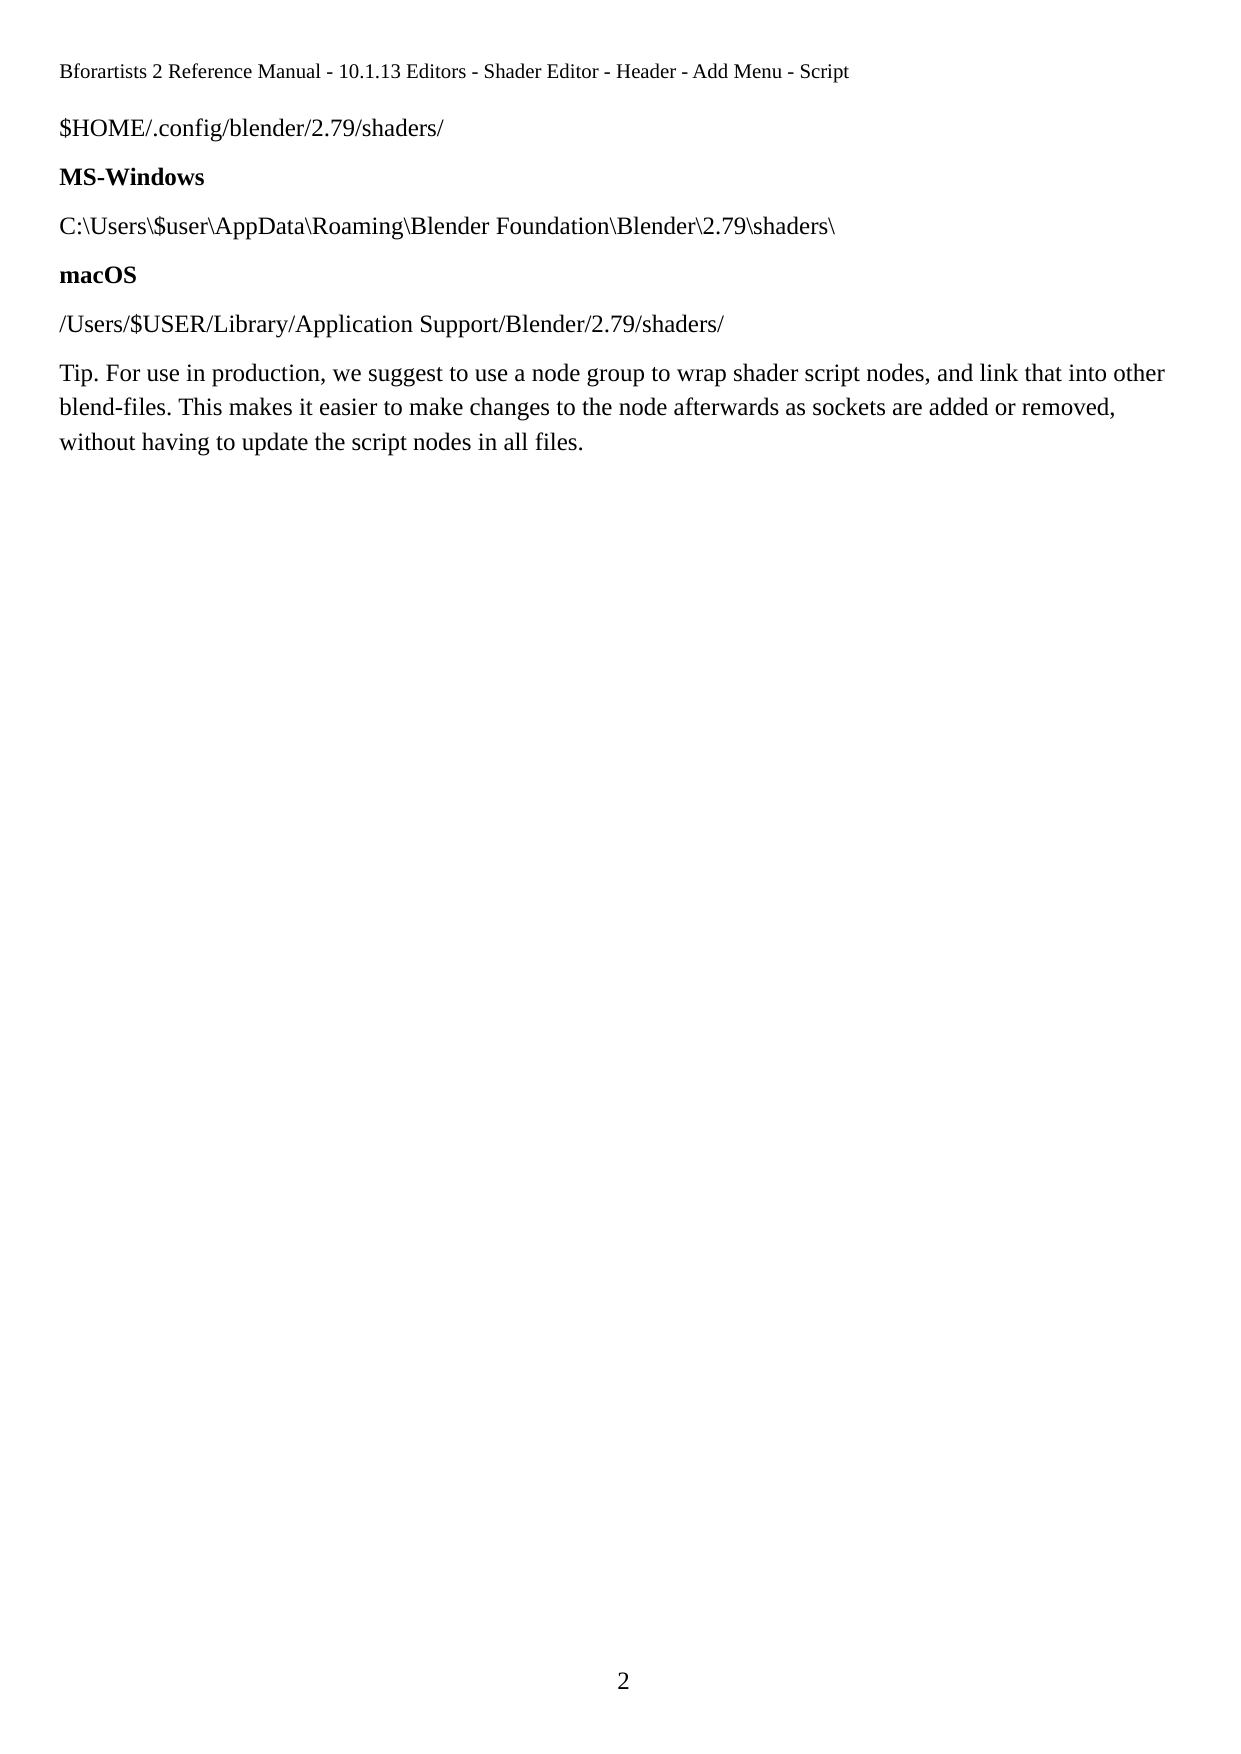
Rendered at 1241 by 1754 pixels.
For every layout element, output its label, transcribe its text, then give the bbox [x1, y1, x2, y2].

text /Users/$USER/Library/Application Support/Blender/2.79/shaders/ [59, 309, 1181, 338]
text Tip. For use in production, we suggest to use a node group to wrap shader script nodes, and link that into other blend-files. This makes it easier to make changes to the node afterwards as sockets are added or removed, without having to update the script nodes in all files. [59, 358, 1181, 456]
text $HOME/.config/blender/2.79/shaders/ [59, 113, 1181, 141]
text C:\Users\$user\AppData\Roaming\Blender Foundation\Blender\2.79\shaders\ [59, 211, 1181, 239]
text MS-Windows [59, 162, 1181, 190]
text macOS [59, 260, 1181, 288]
